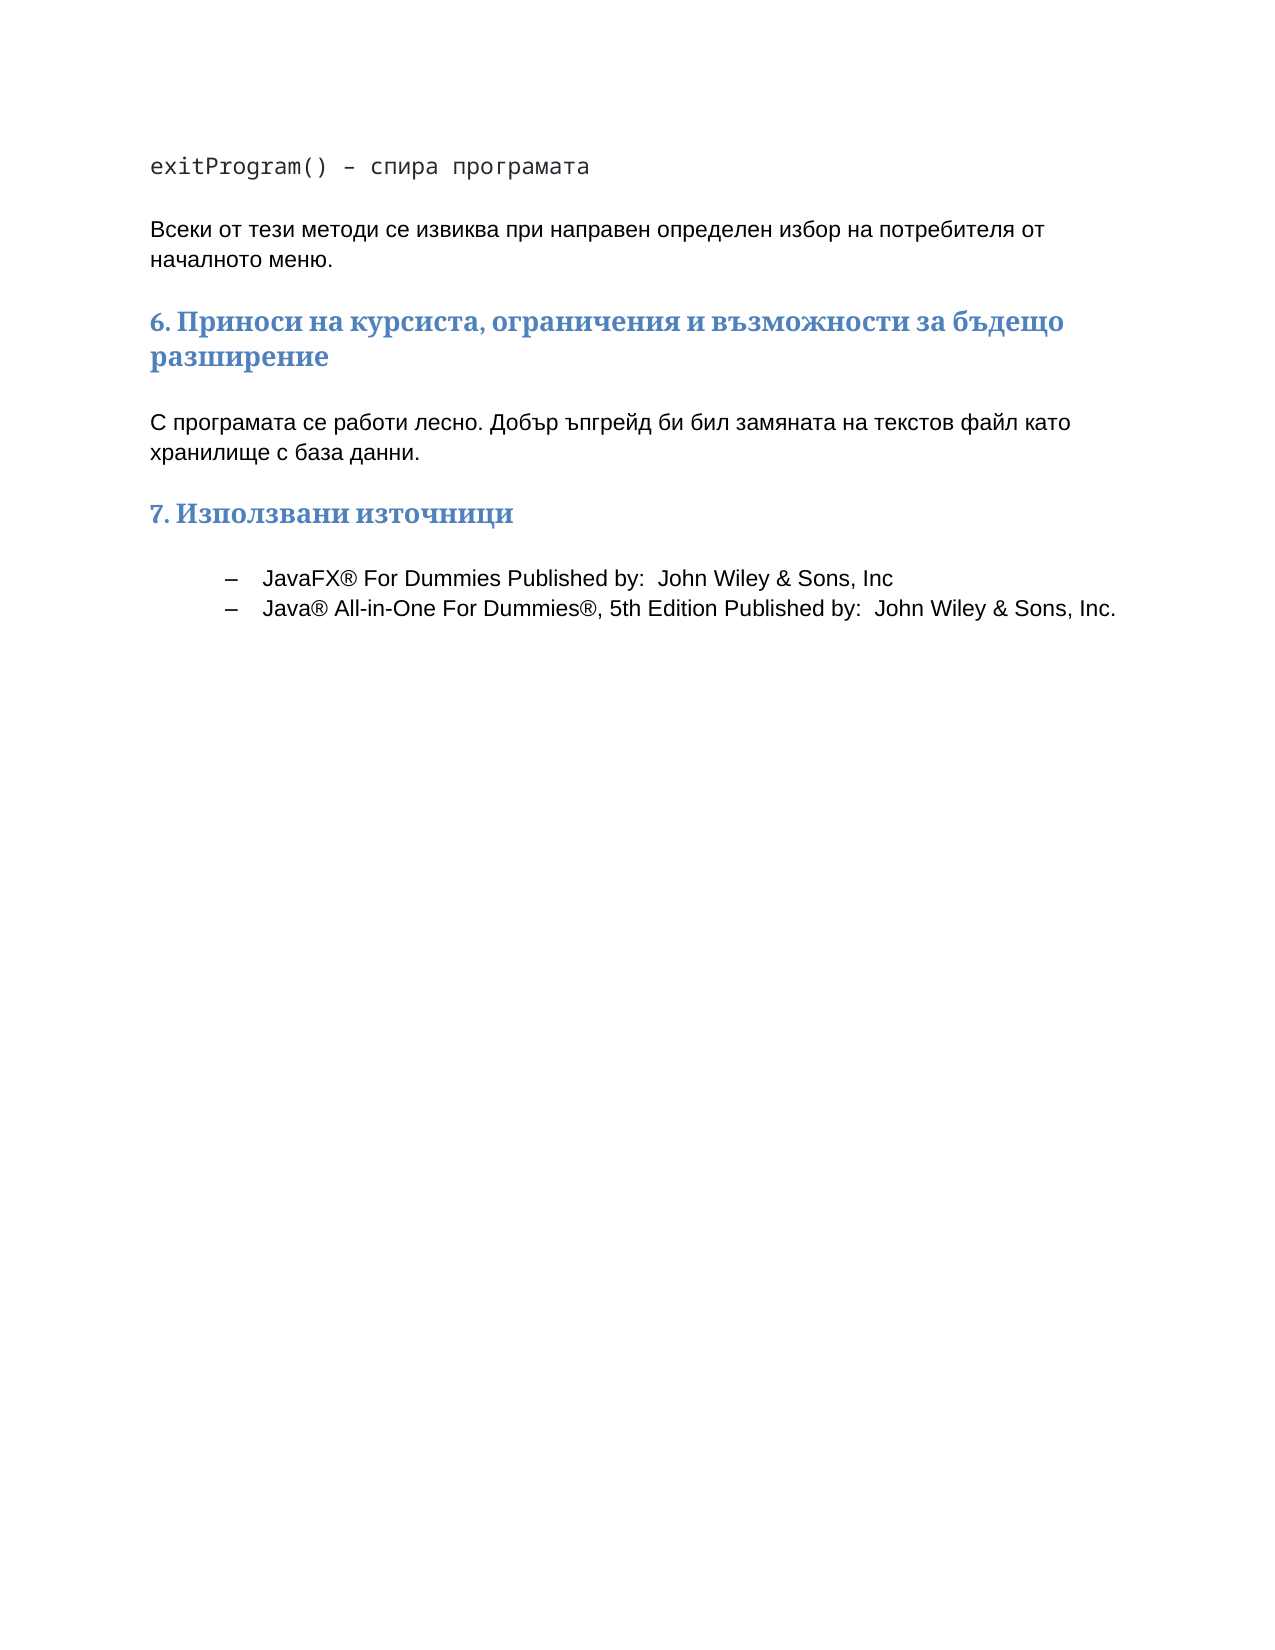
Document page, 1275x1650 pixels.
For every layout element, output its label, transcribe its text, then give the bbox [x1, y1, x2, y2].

text Всеки от тези методи се извиква при направен определен избор на потребителя от началното меню. [150, 216, 1125, 273]
list Java® All-in-One For Dummies®, 5th Edition Published by: John Wiley & Sons, Inc. [225, 595, 1125, 622]
text 6. Приноси на курсиста, ограничения и възможности за бъдещо разширение [150, 307, 1125, 374]
text exitProgram() – спира програмата [150, 150, 1125, 181]
text С програмата се работи лесно. Добър ъпгрейд би бил замяната на текстов файл като хранилище с база данни. [150, 408, 1125, 465]
list JavaFX® For Dummies Published by: John Wiley & Sons, Inc [225, 565, 1125, 591]
text 7. Използвани източници [150, 499, 1125, 530]
